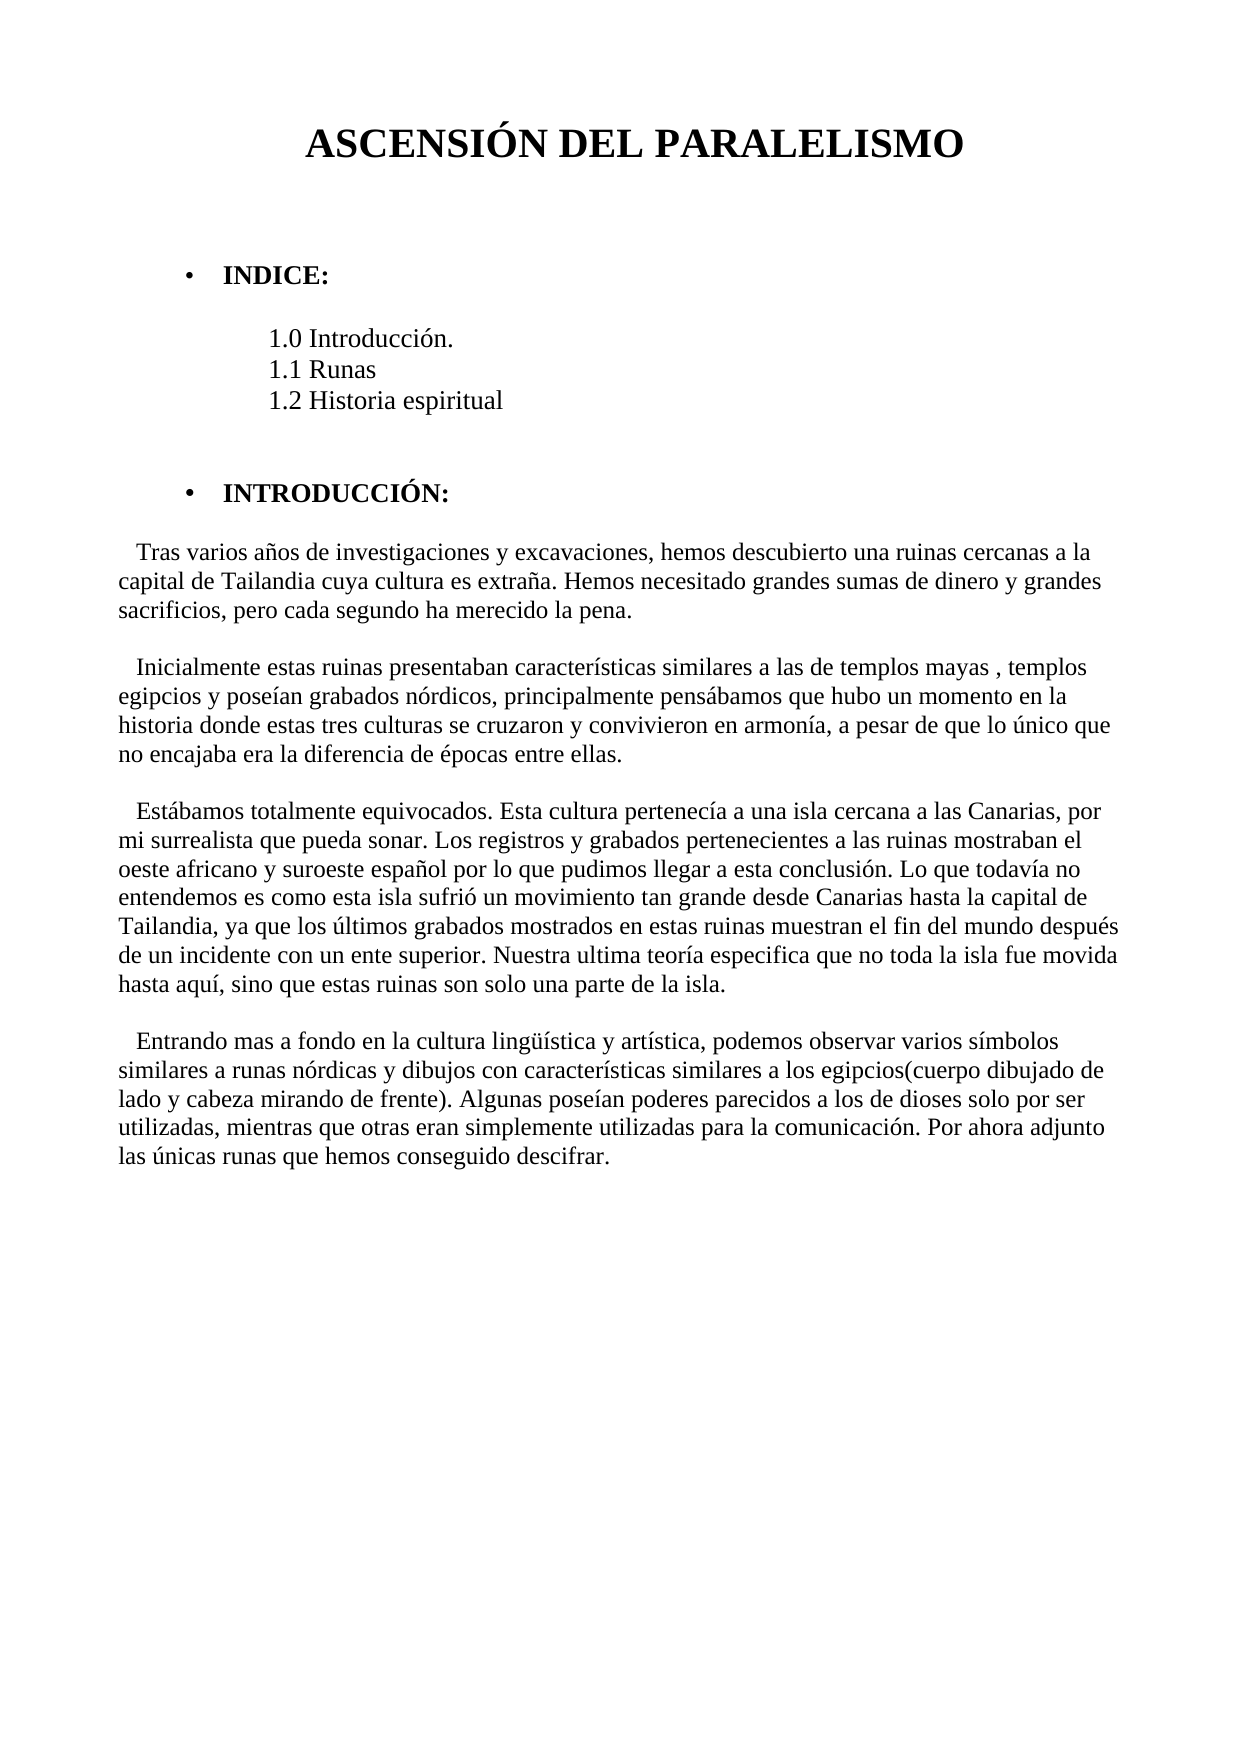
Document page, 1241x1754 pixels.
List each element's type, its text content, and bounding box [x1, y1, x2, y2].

text Inicialmente estas ruinas presentaban características similares a las de templos mayas , templos egipcios y poseían grabados nórdicos, principalmente pensábamos que hubo un momento en la historia donde estas tres culturas se cruzaron y convivieron en armonía, a pesar de que lo único que no encajaba era la diferencia de épocas entre ellas. [118, 652, 1122, 767]
list 1.0 Introducción. [231, 322, 1122, 353]
list INTRODUCCIÓN: [185, 477, 1122, 509]
list INDICE: [185, 259, 1122, 291]
text Estábamos totalmente equivocados. Esta cultura pertenecía a una isla cercana a las Canarias, por mi surrealista que pueda sonar. Los registros y grabados pertenecientes a las ruinas mostraban el oeste africano y suroeste español por lo que pudimos llegar a esta conclusión. Lo que todavía no entendemos es como esta isla sufrió un movimiento tan grande desde Canarias hasta la capital de Tailandia, ya que los últimos grabados mostrados en estas ruinas muestran el fin del mundo después de un incidente con un ente superior. Nuestra ultima teoría especifica que no toda la isla fue movida hasta aquí, sino que estas ruinas son solo una parte de la isla. [118, 796, 1122, 997]
text Entrando mas a fondo en la cultura lingüística y artística, podemos observar varios símbolos similares a runas nórdicas y dibujos con características similares a los egipcios(cuerpo dibujado de lado y cabeza mirando de frente). Algunas poseían poderes parecidos a los de dioses solo por ser utilizadas, mientras que otras eran simplemente utilizadas para la comunicación. Por ahora adjunto las únicas runas que hemos conseguido descifrar. [118, 1026, 1122, 1170]
list 1.1 Runas [231, 353, 1122, 384]
list 1.2 Historia espiritual [231, 384, 1122, 415]
text ASCENSIÓN DEL PARALELISMO [148, 118, 1122, 166]
text Tras varios años de investigaciones y excavaciones, hemos descubierto una ruinas cercanas a la capital de Tailandia cuya cultura es extraña. Hemos necesitado grandes sumas de dinero y grandes sacrificios, pero cada segundo ha merecido la pena. [118, 537, 1122, 624]
